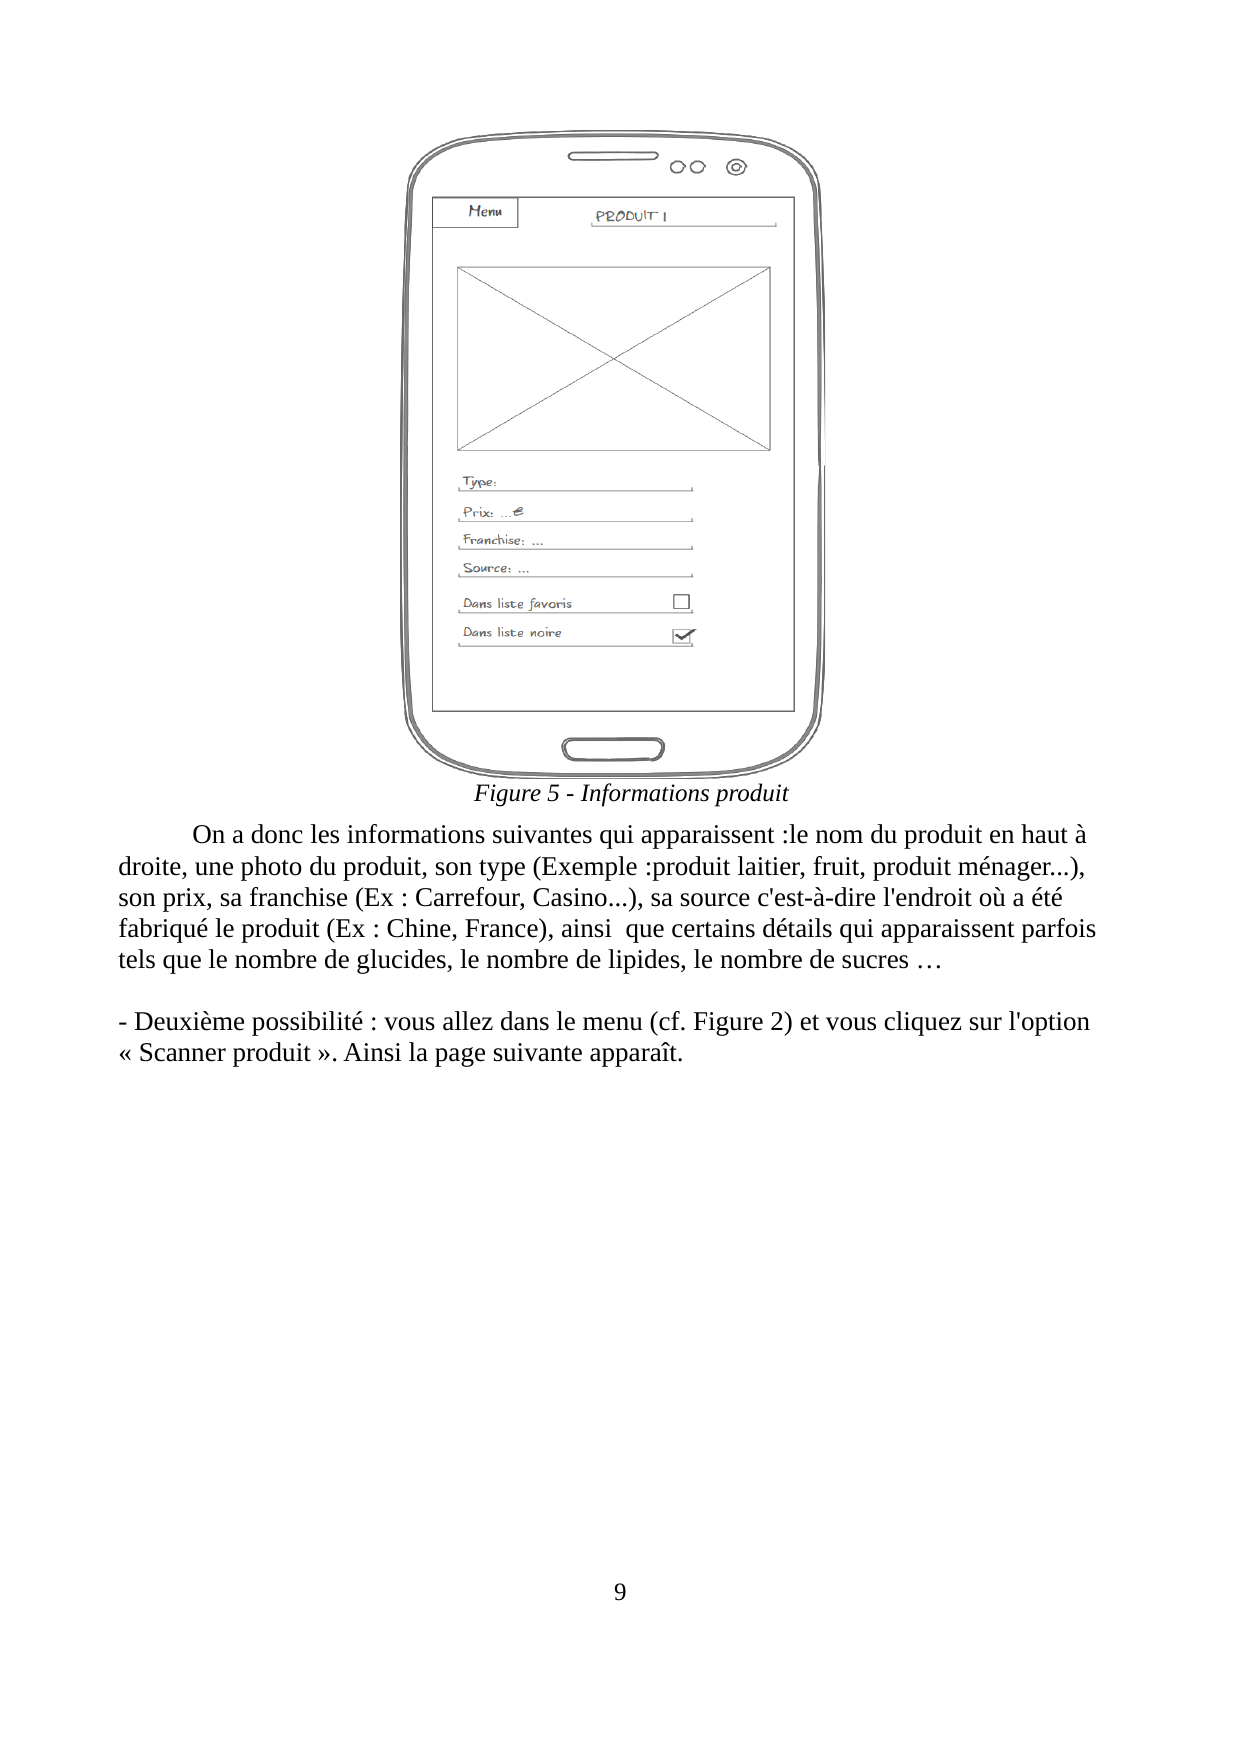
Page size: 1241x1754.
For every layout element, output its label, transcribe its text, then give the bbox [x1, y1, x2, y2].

text Figure 5 - Informations produit [400, 131, 840, 807]
picture [400, 130, 826, 779]
text - Deuxième possibilité : vous allez dans le menu (cf. Figure 2) et vous cliquez sur l'option « Scanner produit ». Ainsi la page suivante apparaît. [118, 1005, 1122, 1068]
text On a donc les informations suivantes qui apparaissent :le nom du produit en haut à droite, une photo du produit, son type (Exemple :produit laitier, fruit, produit ménager...), son prix, sa franchise (Ex : Carrefour, Casino...), sa source c'est-à-dire l'endroit où a été fabriqué le produit (Ex : Chine, France), ainsi que certains détails qui apparaissent parfois tels que le nombre de glucides, le nombre de lipides, le nombre de sucres … [118, 118, 1122, 974]
